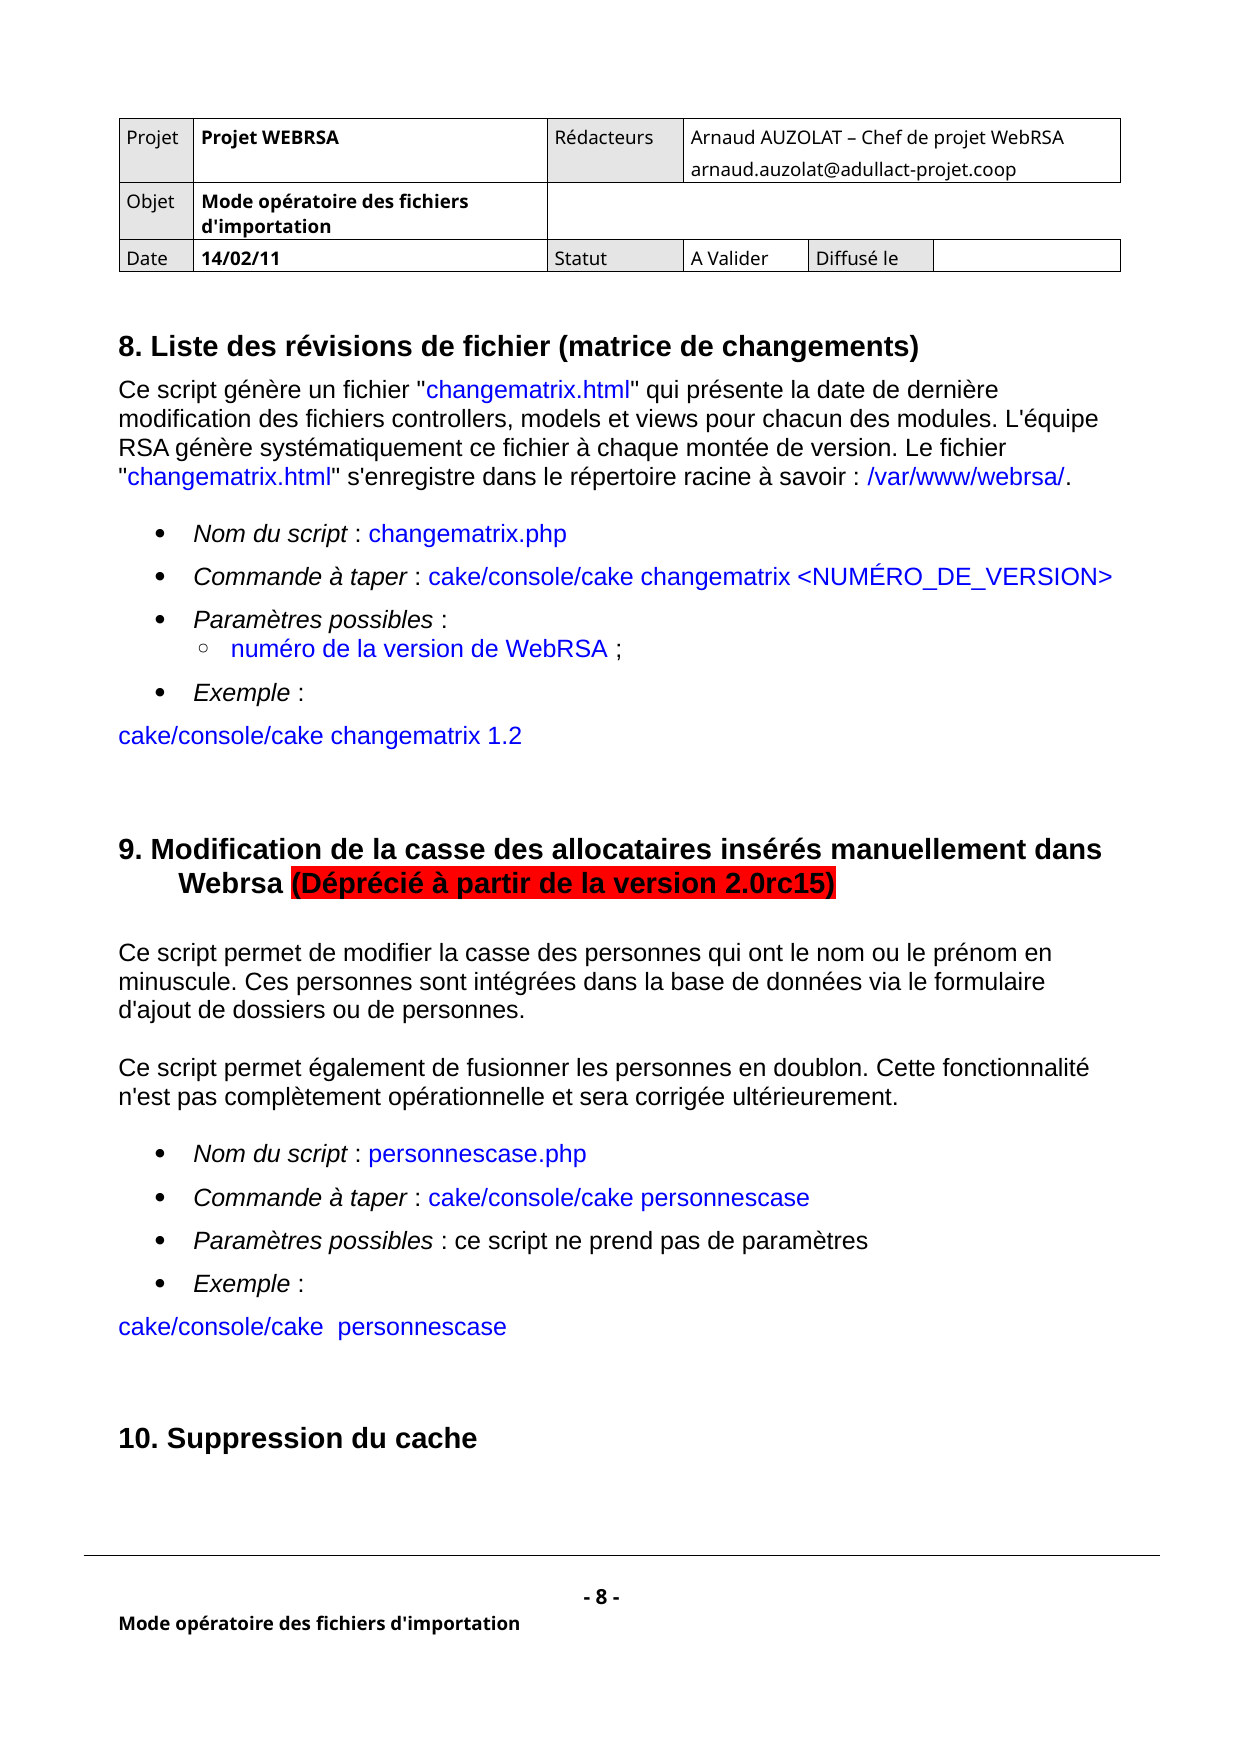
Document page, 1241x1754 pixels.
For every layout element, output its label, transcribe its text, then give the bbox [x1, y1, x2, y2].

list Commande à taper : cake/console/cake changematrix <NUMÉRO_DE_VERSION> [156, 562, 1122, 591]
list numéro de la version de WebRSA ; [193, 634, 1122, 663]
subtitle 10. Suppression du cache [118, 1422, 1122, 1455]
list Nom du script : personnescase.php [156, 1139, 1122, 1168]
text Ce script permet de modifier la casse des personnes qui ont le nom ou le prénom en minuscule. Ces personnes sont intégrées dans la base de données via le formulaire d'ajout de dossiers ou de personnes. [118, 938, 1122, 1024]
list Commande à taper : cake/console/cake personnescase [156, 1182, 1122, 1211]
subtitle 8. Liste des révisions de fichier (matrice de changements) [118, 329, 1122, 363]
list Exemple : [156, 678, 1122, 706]
text Ce script permet également de fusionner les personnes en doublon. Cette fonctionnalité n'est pas complètement opérationnelle et sera corrigée ultérieurement. [118, 1053, 1122, 1111]
subtitle 9. Modification de la casse des allocataires insérés manuellement dans Webrsa (Déprécié à partir de la version 2.0rc15) [118, 832, 1122, 899]
list Paramètres possibles : [156, 606, 1122, 634]
text Ce script génère un fichier "changematrix.html" qui présente la date de dernière modification des fichiers controllers, models et views pour chacun des modules. L'équipe RSA génère systématiquement ce fichier à chaque montée de version. Le fichier "changematrix.html" s'enregistre dans le répertoire racine à savoir : /var/www/webrsa/. [118, 375, 1122, 490]
text cake/console/cake personnescase [118, 1312, 1122, 1341]
text cake/console/cake changematrix 1.2 [118, 721, 1122, 749]
list Nom du script : changematrix.php [156, 519, 1122, 548]
list Paramètres possibles : ce script ne prend pas de paramètres [156, 1226, 1122, 1254]
list Exemple : [156, 1269, 1122, 1298]
